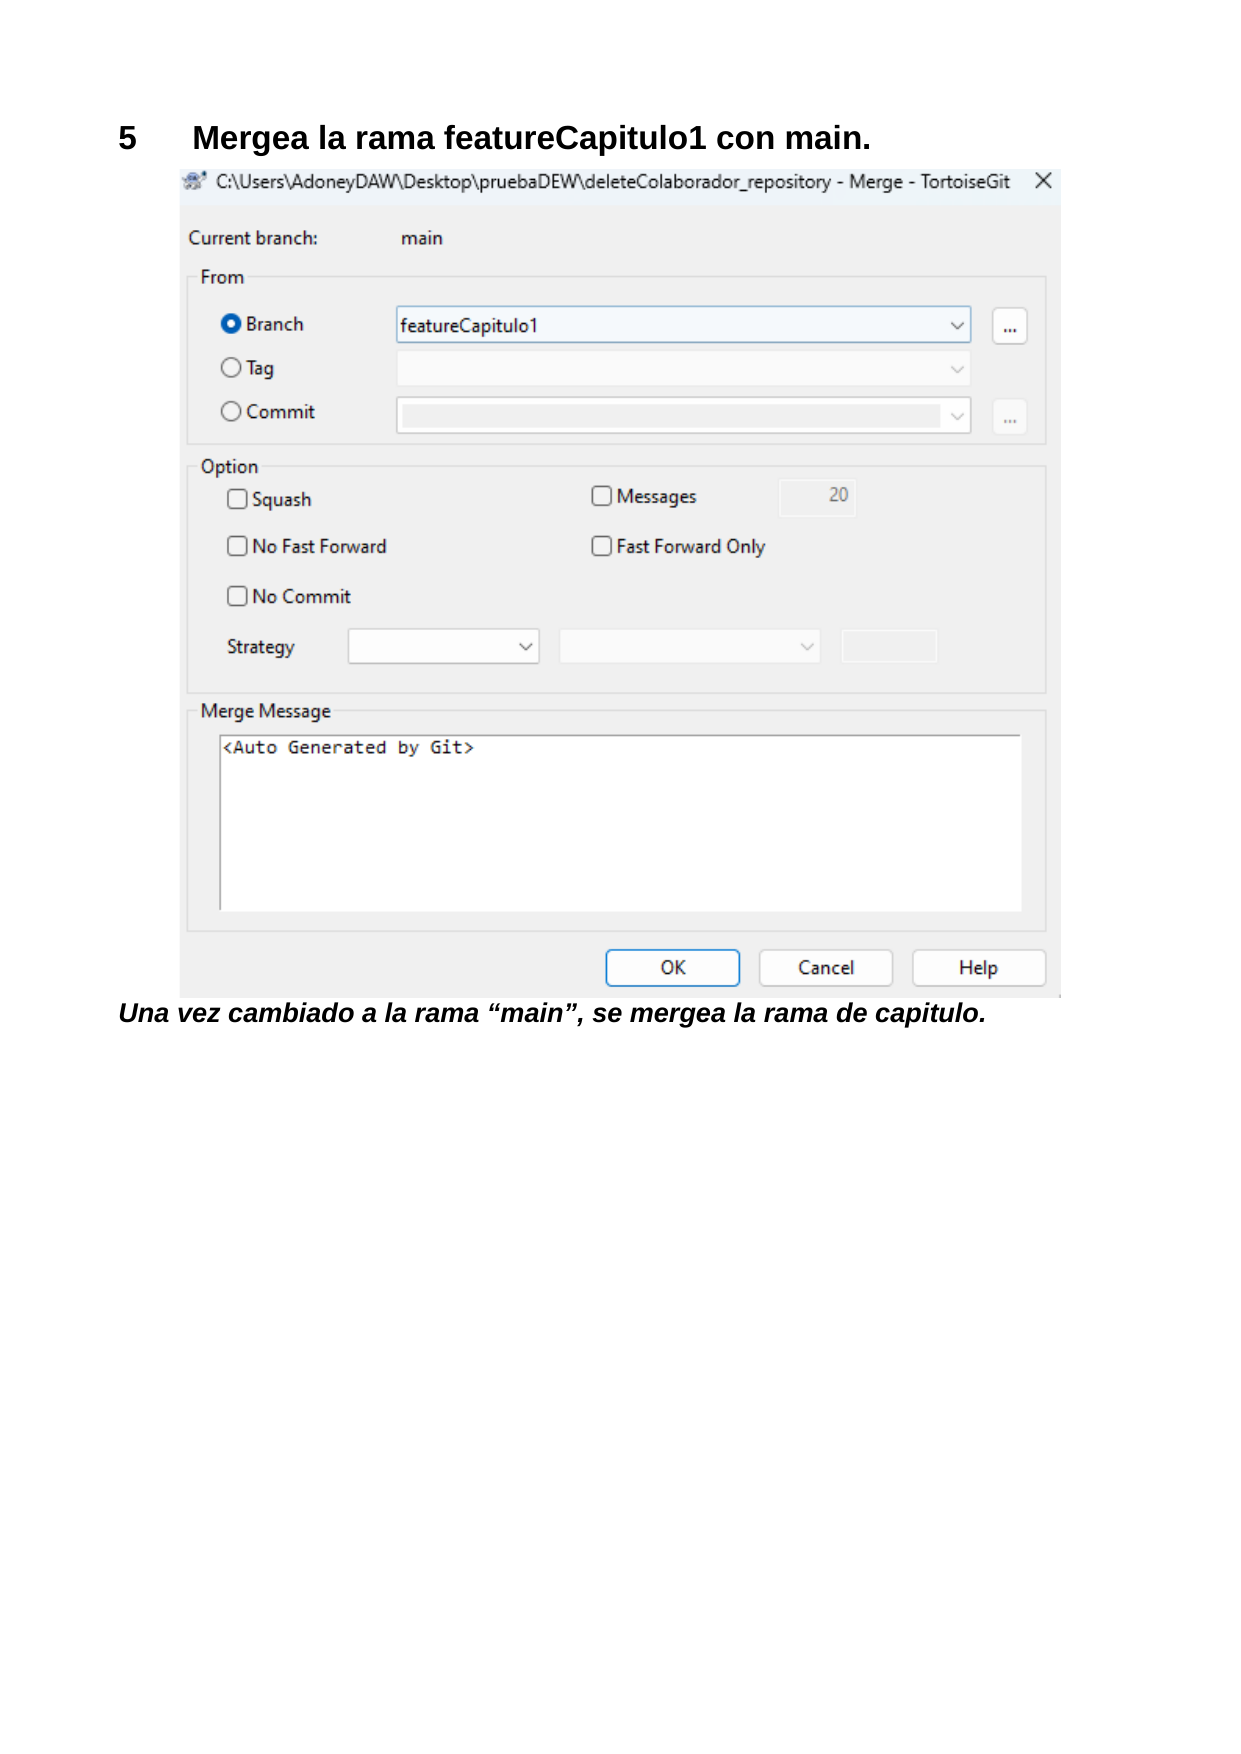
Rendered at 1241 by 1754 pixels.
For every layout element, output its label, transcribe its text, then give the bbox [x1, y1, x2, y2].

subtitle Mergea la rama featureCapitulo1 con main. [118, 118, 1122, 157]
subtitle Una vez cambiado a la rama “main”, se mergea la rama de capitulo. [118, 182, 1122, 1028]
picture [179, 169, 1061, 998]
